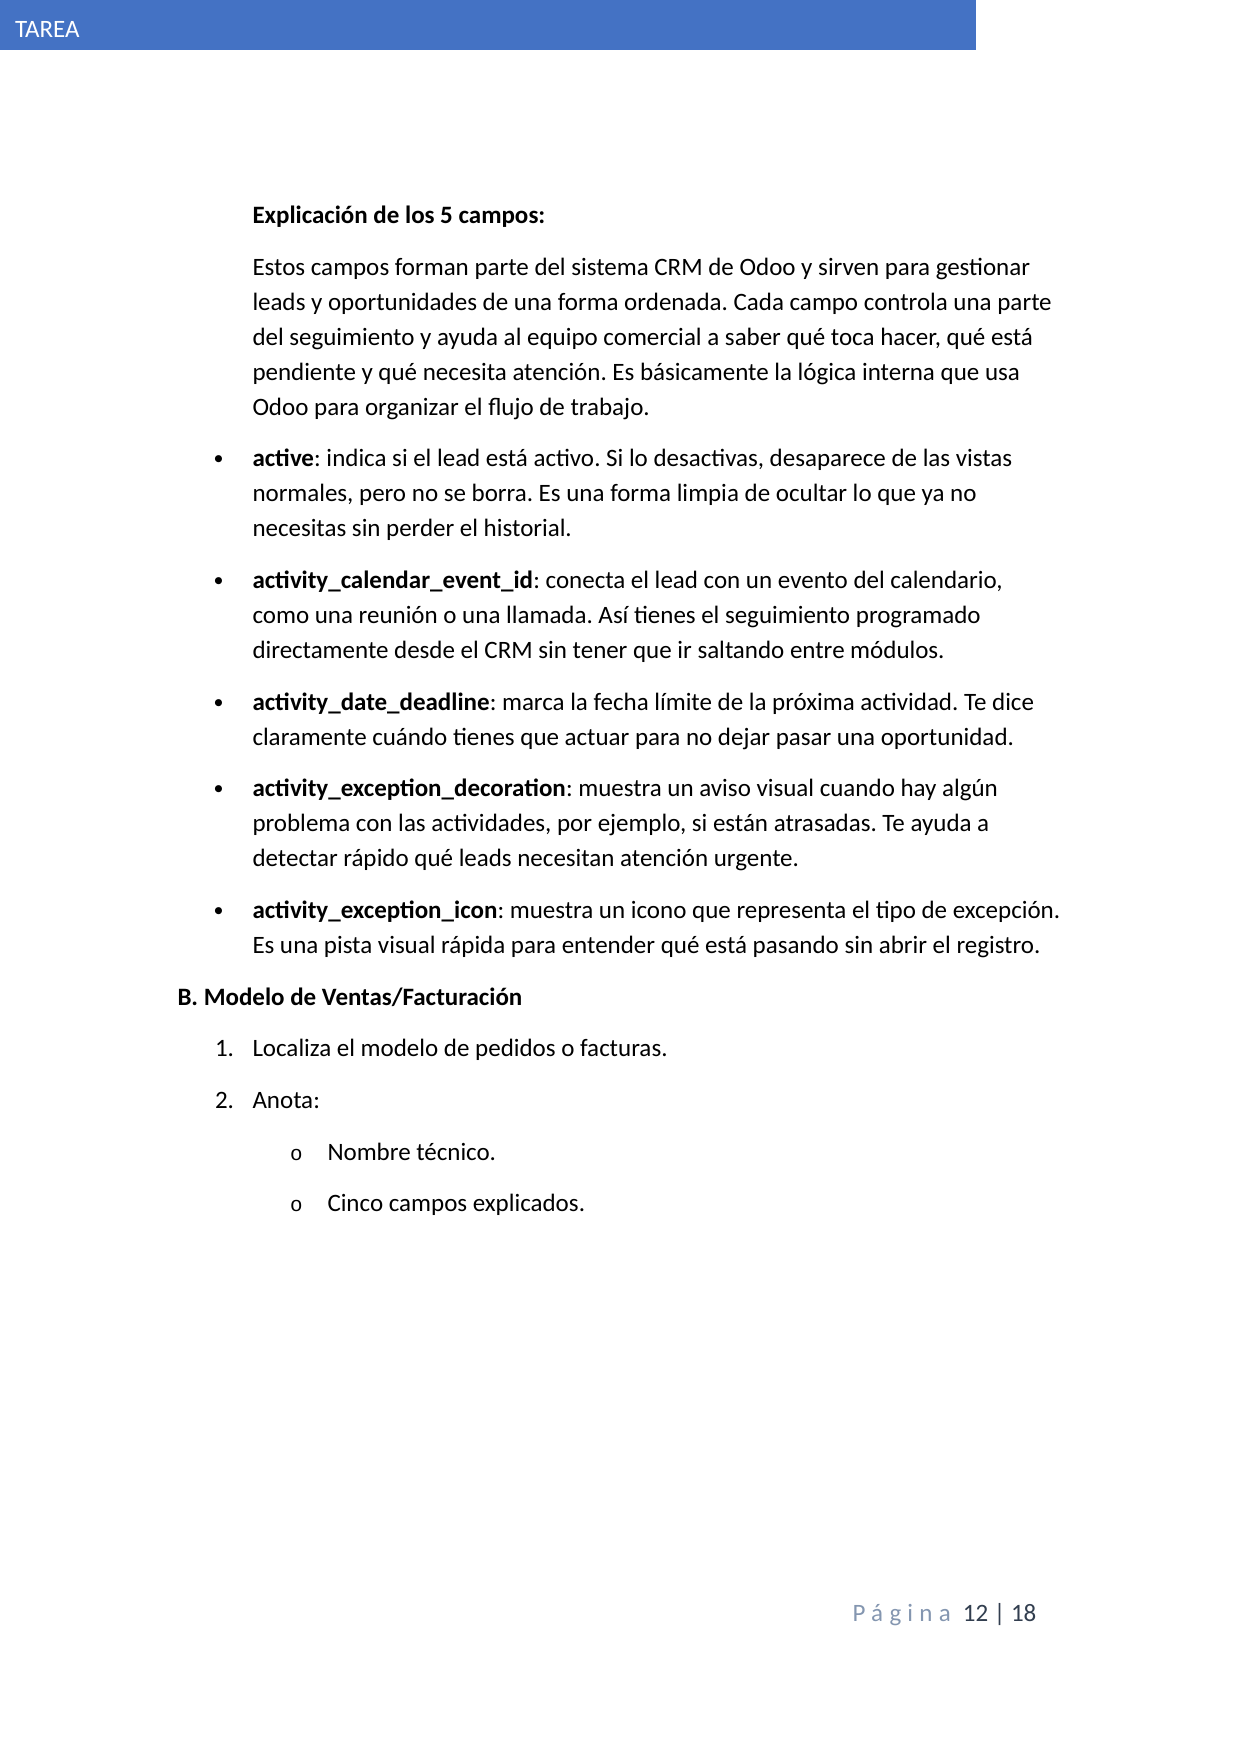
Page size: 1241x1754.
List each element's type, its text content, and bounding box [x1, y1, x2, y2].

text Explicación de los 5 campos: [252, 199, 1063, 230]
list activity_exception_decoration: muestra un aviso visual cuando hay algún problema con las actividades, por ejemplo, si están atrasadas. Te ayuda a detectar rápido qué leads necesitan atención urgente. [215, 773, 1063, 873]
text Estos campos forman parte del sistema CRM de Odoo y sirven para gestionar leads y oportunidades de una forma ordenada. Cada campo controla una parte del seguimiento y ayuda al equipo comercial a saber qué toca hacer, qué está pendiente y qué necesita atención. Es básicamente la lógica interna que usa Odoo para organizar el flujo de trabajo. [252, 251, 1063, 421]
list Localiza el modelo de pedidos o facturas. [215, 1033, 1063, 1063]
list Cinco campos explicados. [290, 1188, 1063, 1218]
list Anota: [215, 1084, 1063, 1115]
list active: indica si el lead está activo. Si lo desactivas, desaparece de las vistas normales, pero no se borra. Es una forma limpia de ocultar lo que ya no necesitas sin perder el historial. [215, 443, 1063, 543]
list activity_calendar_event_id: conecta el lead con un evento del calendario, como una reunión o una llamada. Así tienes el seguimiento programado directamente desde el CRM sin tener que ir saltando entre módulos. [215, 564, 1063, 665]
list activity_date_deadline: marca la fecha límite de la próxima actividad. Te dice claramente cuándo tienes que actuar para no dejar pasar una oportunidad. [215, 686, 1063, 751]
text B. Modelo de Ventas/Facturación [177, 981, 1063, 1011]
list activity_exception_icon: muestra un icono que representa el tipo de excepción. Es una pista visual rápida para entender qué está pasando sin abrir el registro. [215, 894, 1063, 960]
list Nombre técnico. [290, 1136, 1063, 1166]
